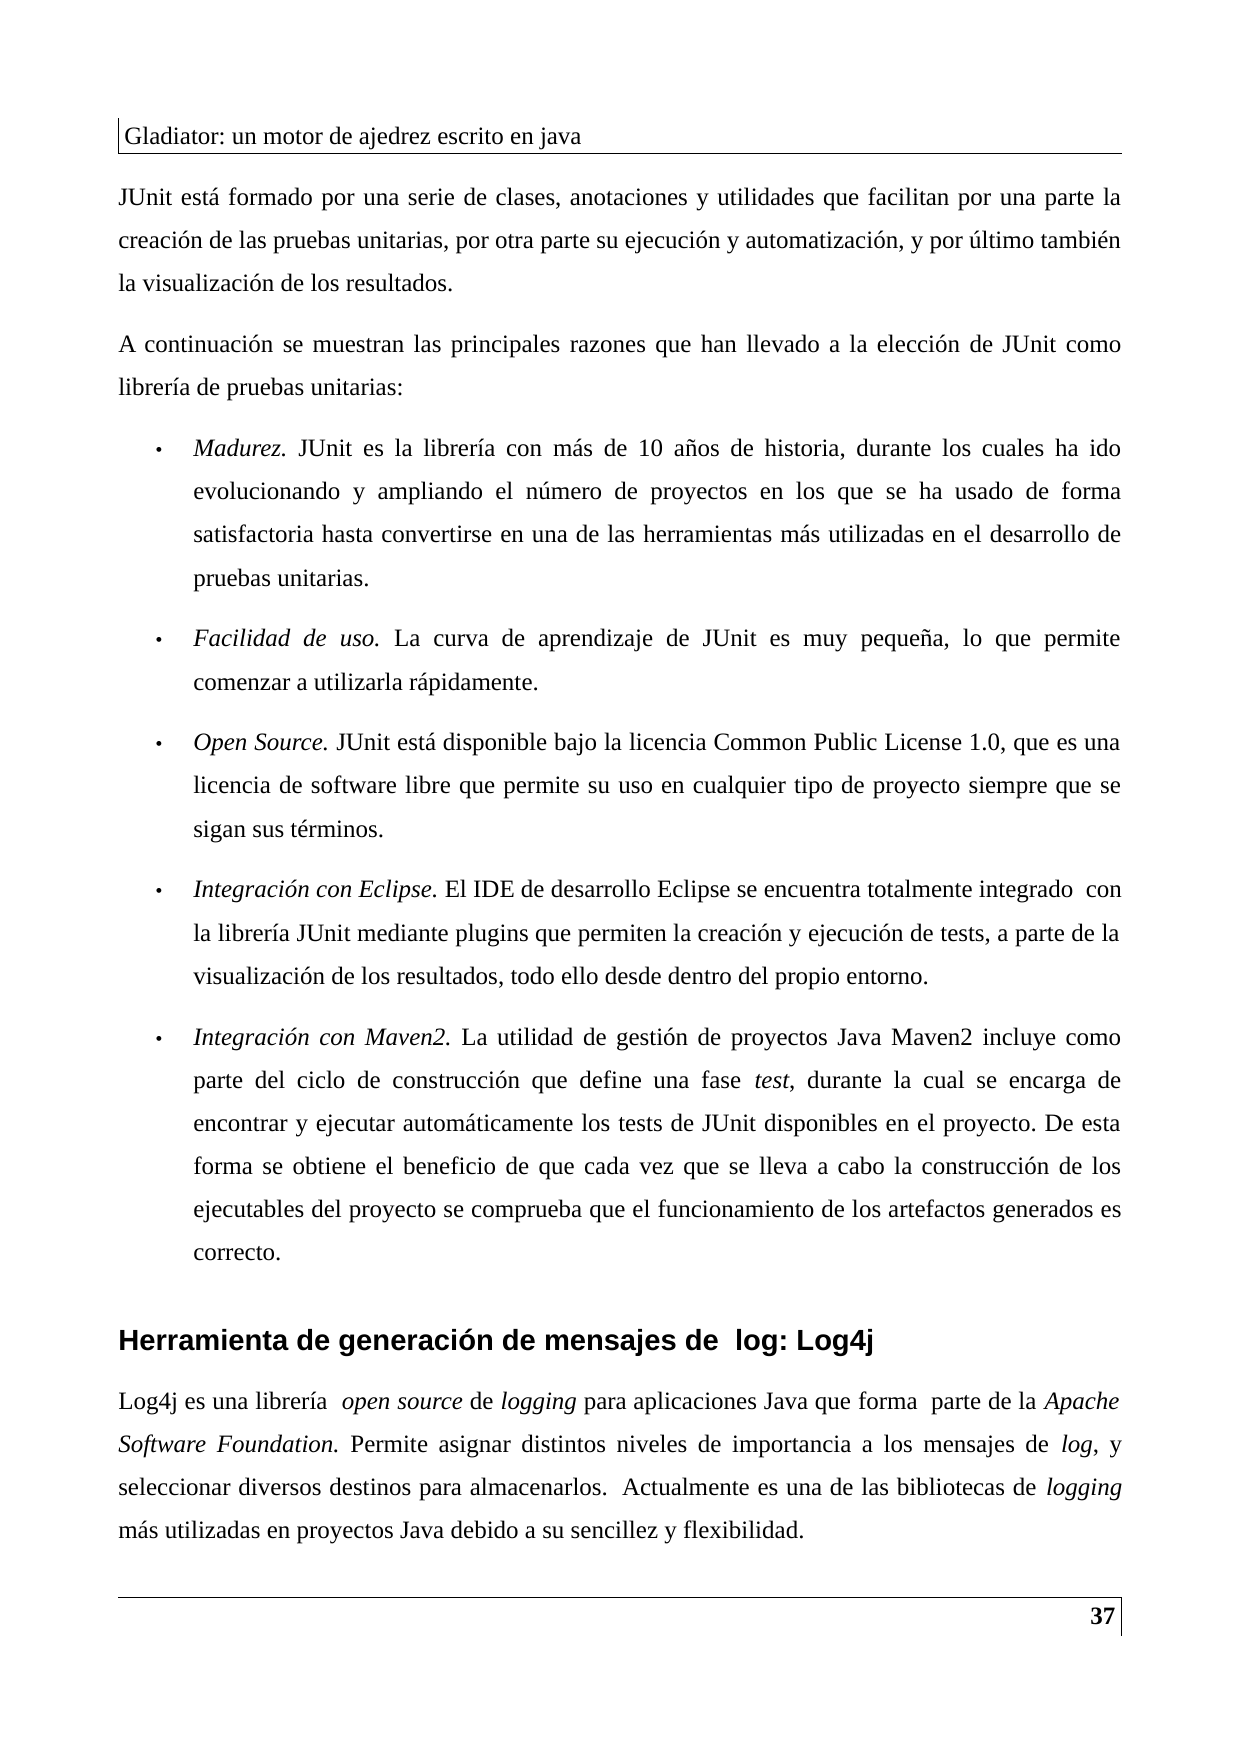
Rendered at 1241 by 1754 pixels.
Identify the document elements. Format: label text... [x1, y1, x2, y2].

list Integración con Eclipse. El IDE de desarrollo Eclipse se encuentra totalmente integrado con la librería JUnit mediante plugins que permiten la creación y ejecución de tests, a parte de la visualización de los resultados, todo ello desde dentro del propio entorno. [156, 874, 1122, 989]
subtitle Herramienta de generación de mensajes de log: Log4j [118, 1323, 1122, 1357]
list Integración con Maven2. La utilidad de gestión de proyectos Java Maven2 incluye como parte del ciclo de construcción que define una fase test, durante la cual se encarga de encontrar y ejecutar automáticamente los tests de JUnit disponibles en el proyecto. De esta forma se obtiene el beneficio de que cada vez que se lleva a cabo la construcción de los ejecutables del proyecto se comprueba que el funcionamiento de los artefactos generados es correcto. [156, 1022, 1122, 1266]
list Open Source. JUnit está disponible bajo la licencia Common Public License 1.0, que es una licencia de software libre que permite su uso en cualquier tipo de proyecto siempre que se sigan sus términos. [156, 727, 1122, 842]
text A continuación se muestran las principales razones que han llevado a la elección de JUnit como librería de pruebas unitarias: [118, 329, 1122, 401]
text JUnit está formado por una serie de clases, anotaciones y utilidades que facilitan por una parte la creación de las pruebas unitarias, por otra parte su ejecución y automatización, y por último también la visualización de los resultados. [118, 182, 1122, 297]
list Madurez. JUnit es la librería con más de 10 años de historia, durante los cuales ha ido evolucionando y ampliando el número de proyectos en los que se ha usado de forma satisfactoria hasta convertirse en una de las herramientas más utilizadas en el desarrollo de pruebas unitarias. [156, 433, 1122, 591]
text Log4j es una librería open source de logging para aplicaciones Java que forma parte de la Apache Software Foundation. Permite asignar distintos niveles de importancia a los mensajes de log, y seleccionar diversos destinos para almacenarlos. Actualmente es una de las bibliotecas de logging más utilizadas en proyectos Java debido a su sencillez y flexibilidad. [118, 1386, 1122, 1544]
list Facilidad de uso. La curva de aprendizaje de JUnit es muy pequeña, lo que permite comenzar a utilizarla rápidamente. [156, 623, 1122, 695]
